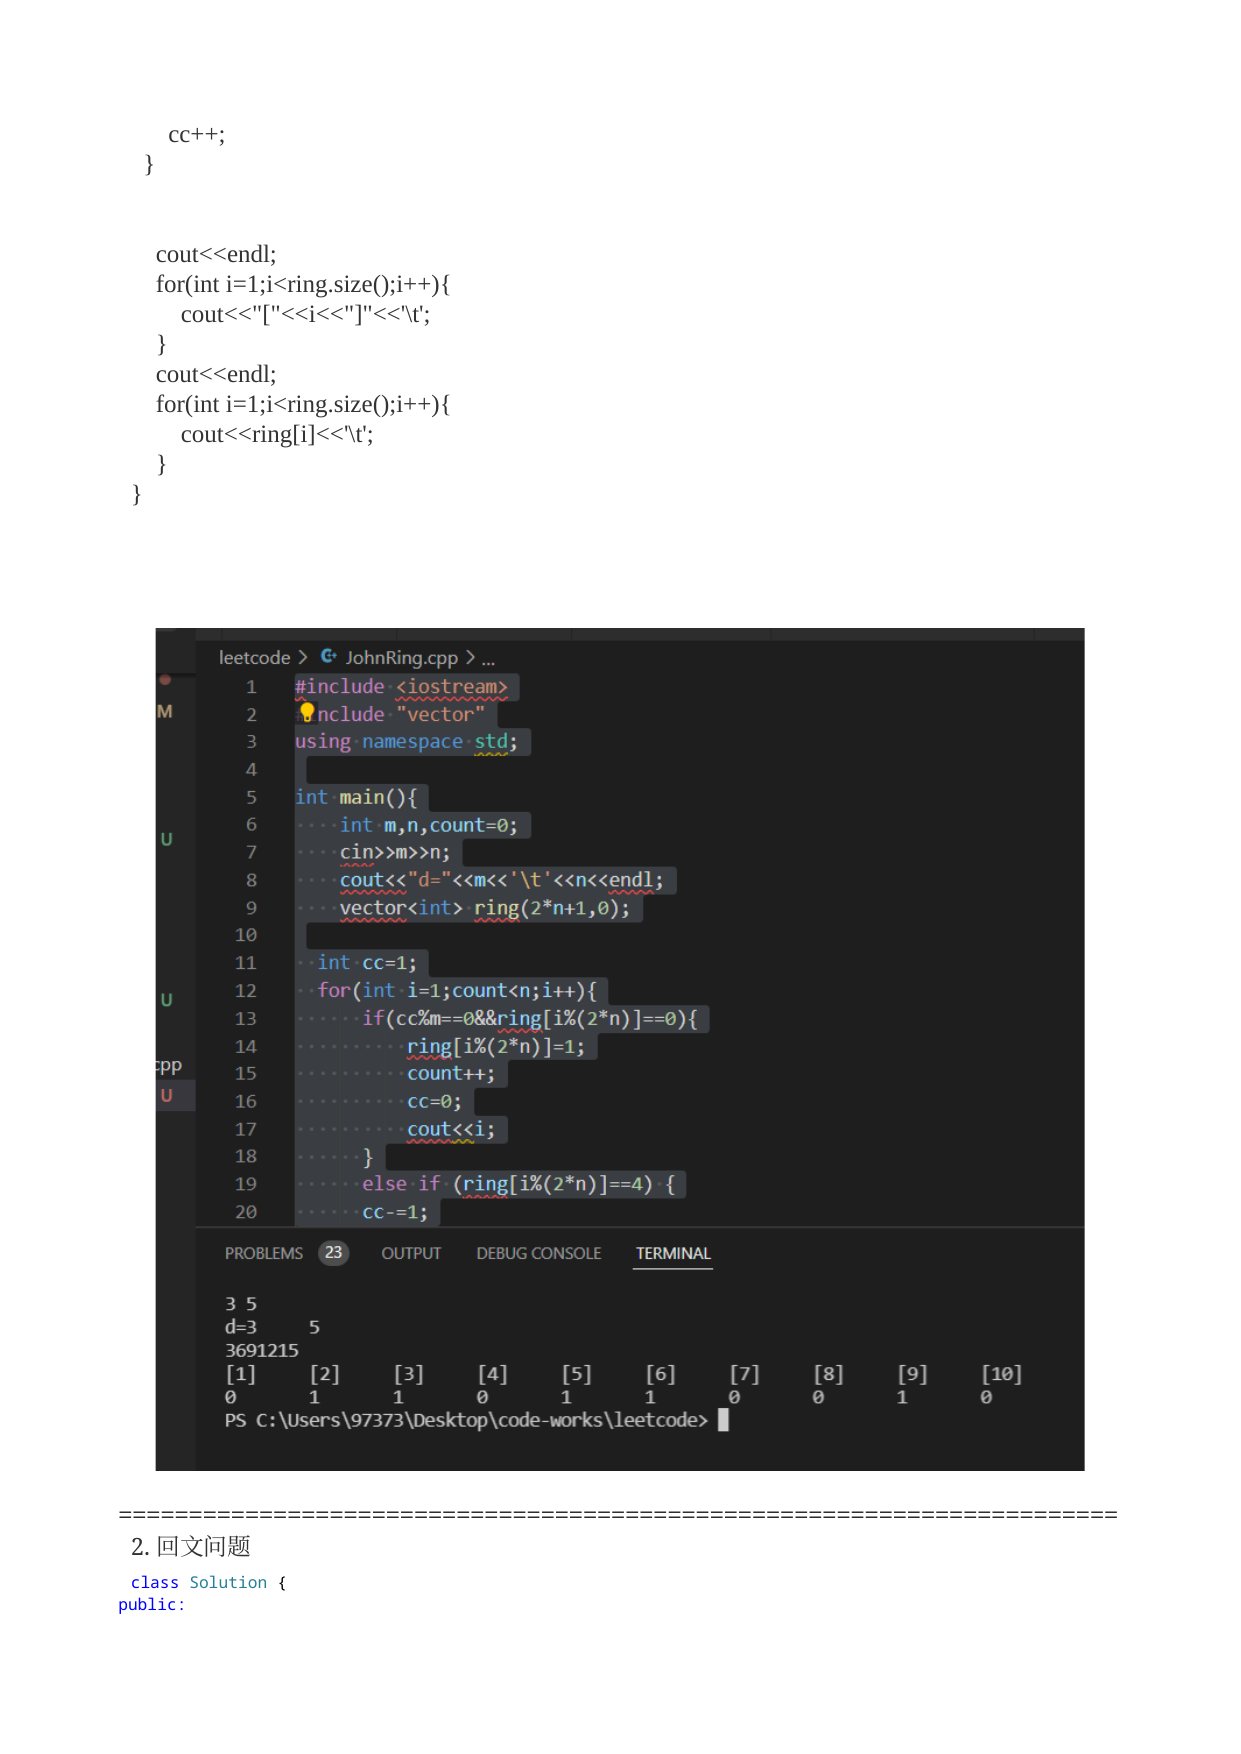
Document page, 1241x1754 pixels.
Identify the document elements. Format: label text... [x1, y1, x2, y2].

text class Solution { [131, 1563, 1059, 1593]
text cout<<endl; [131, 238, 1059, 268]
text cout<<ring[i]<<'\t'; [131, 418, 1059, 448]
text 2. 回文问题 [131, 1528, 1059, 1563]
text public: [118, 1593, 1122, 1615]
text cout<<endl; [131, 358, 1059, 388]
text } [131, 328, 1059, 358]
text ======================================================================= [118, 1500, 1122, 1528]
text } [131, 478, 1059, 508]
text } [131, 448, 1059, 478]
text for(int i=1;i<ring.size();i++){ [131, 268, 1059, 298]
text cout<<"["<<i<<"]"<<'\t'; [131, 298, 1059, 328]
text for(int i=1;i<ring.size();i++){ [131, 388, 1059, 418]
text cc++; [131, 118, 1059, 148]
text } [131, 148, 1059, 178]
picture [155, 628, 1085, 1471]
